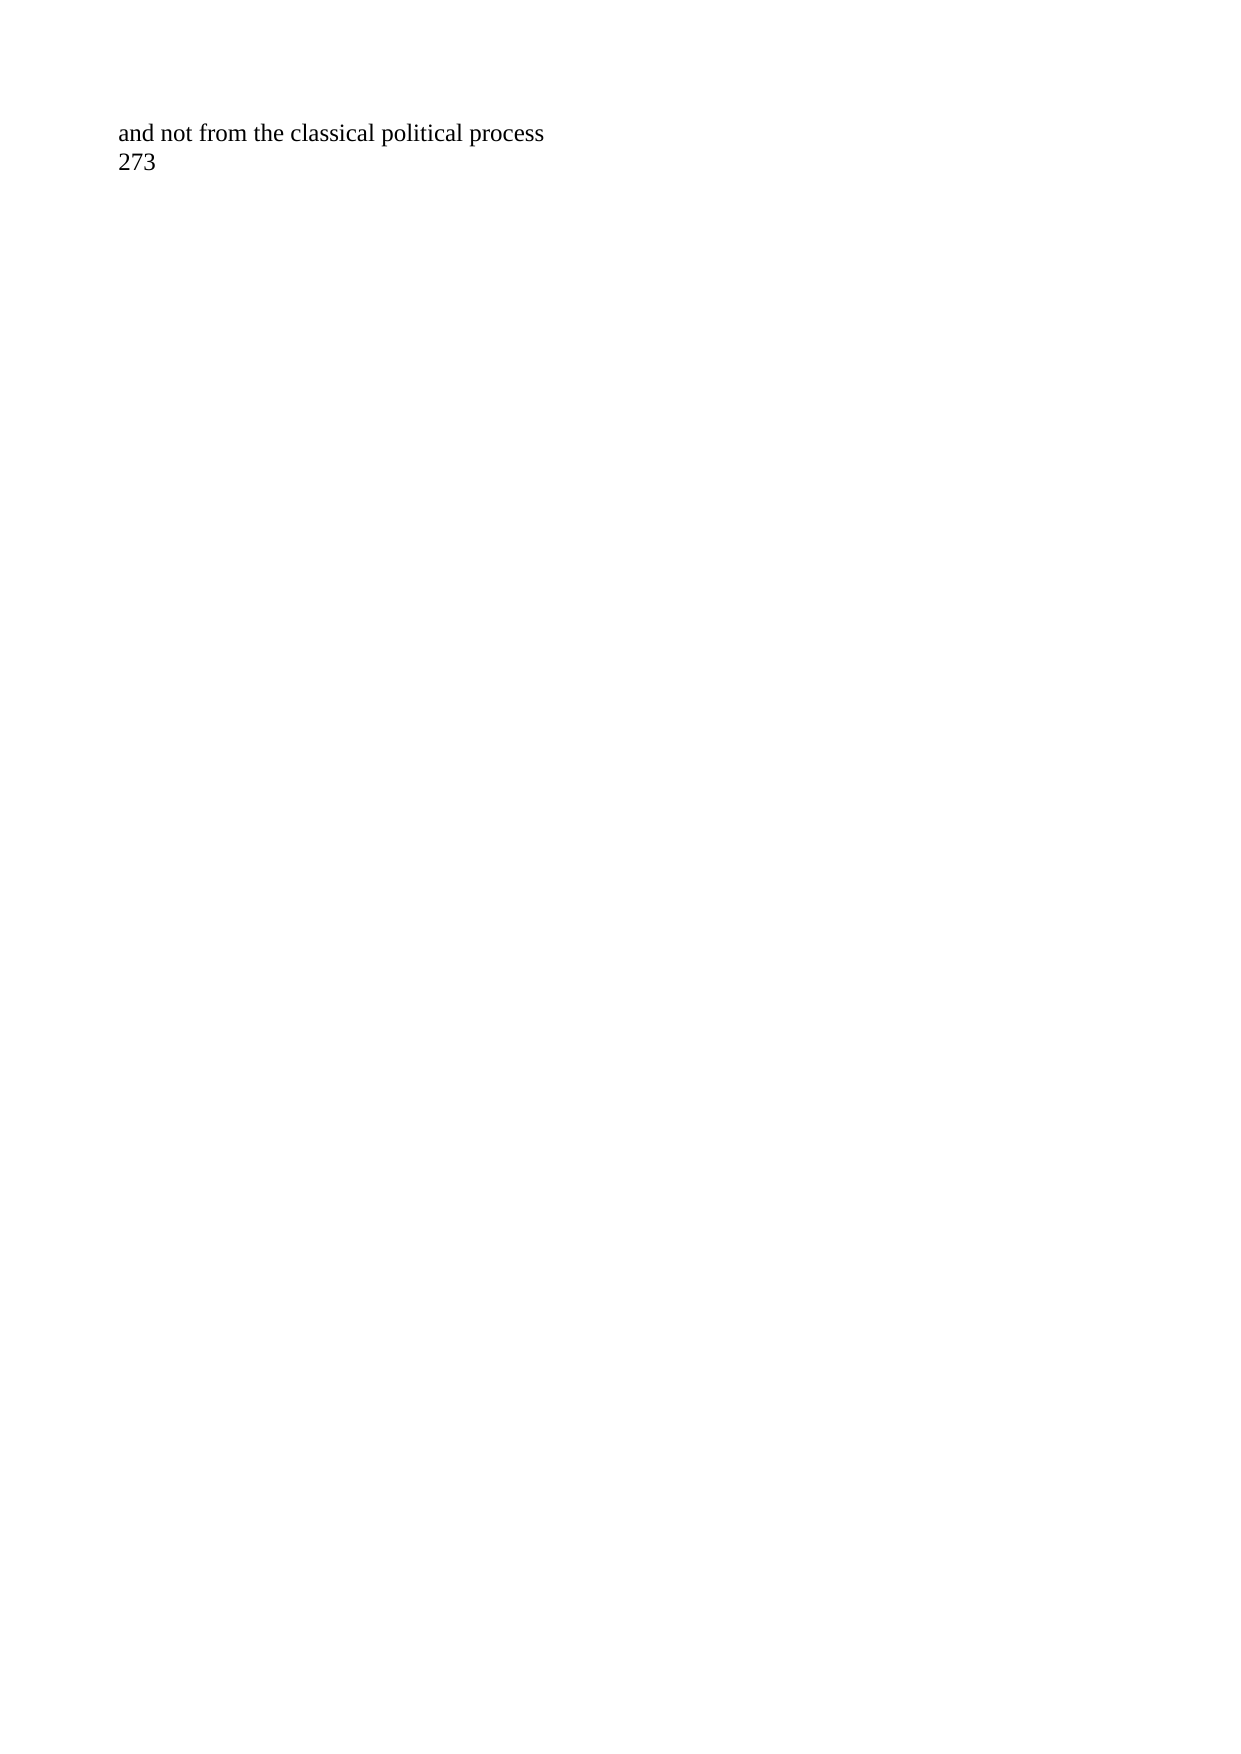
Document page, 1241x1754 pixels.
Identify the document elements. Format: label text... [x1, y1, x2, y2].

text 273 [118, 147, 1122, 176]
text and not from the classical political process [118, 118, 1122, 147]
